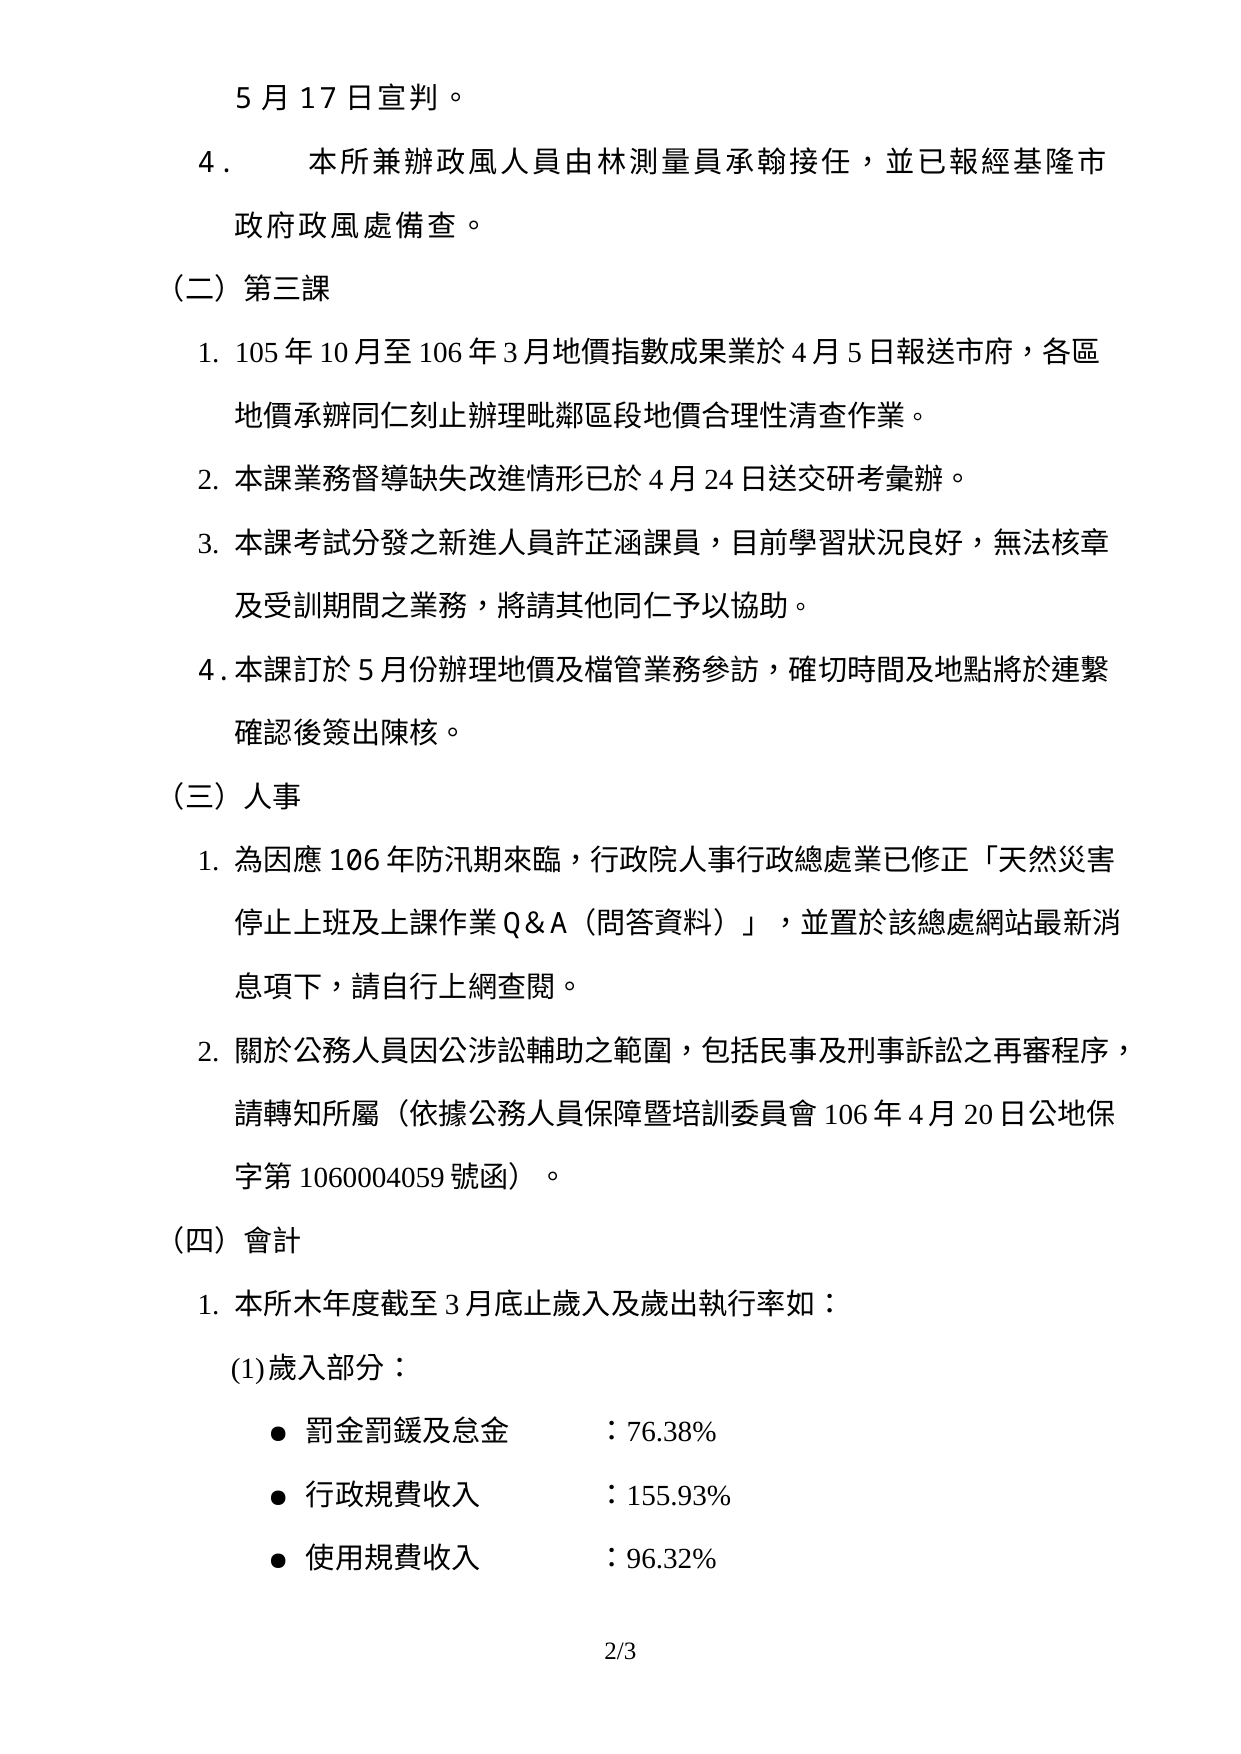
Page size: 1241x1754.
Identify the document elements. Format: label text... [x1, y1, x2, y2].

list 行政規費收入 ：155.93% [268, 1471, 1122, 1513]
list 為因應106年防汛期來臨，行政院人事行政總處業已修正「天然災害停止上班及上課作業Q＆A（問答資料）」，並置於該總處網站最新消息項下，請自行上網查閱。 [197, 837, 1122, 1006]
list 本所木年度截至3月底止歲入及歲出執行率如： [197, 1281, 1122, 1323]
list 人事 [156, 773, 1122, 815]
list 使用規費收入 ：96.32% [268, 1534, 1122, 1577]
list 本課考試分發之新進人員許芷涵課員，目前學習狀況良好，無法核章及受訓期間之業務，將請其他同仁予以協助。 [197, 519, 1122, 625]
list 本課訂於5月份辦理地價及檔管業務參訪，確切時間及地點將於連繫確認後簽出陳核。 [197, 646, 1122, 752]
list 105年10月至106年3月地價指數成果業於4月5日報送市府，各區地價承辧同仁刻止辦理毗鄰區段地價合理性清查作業。 [197, 329, 1122, 435]
list 關於公務人員因公涉訟輔助之範圍，包括民事及刑事訴訟之再審程序，請轉知所屬（依據公務人員保障暨培訓委員會106年4月20日公地保字第1060004059號函）。 [197, 1027, 1122, 1196]
list 5月17日宣判。 [197, 75, 1122, 117]
list 本課業務督導缺失改進情形已於4月24日送交研考彙辦。 [197, 456, 1122, 498]
list 罰金罰鍰及怠金 ：76.38% [268, 1408, 1122, 1450]
list 第三課 [156, 266, 1122, 308]
list 會計 [156, 1217, 1122, 1260]
list 歲入部分： [231, 1344, 1122, 1387]
list 本所兼辦政風人員由林測量員承翰接任，並已報經基隆市政府政風處備查。 [197, 138, 1122, 244]
